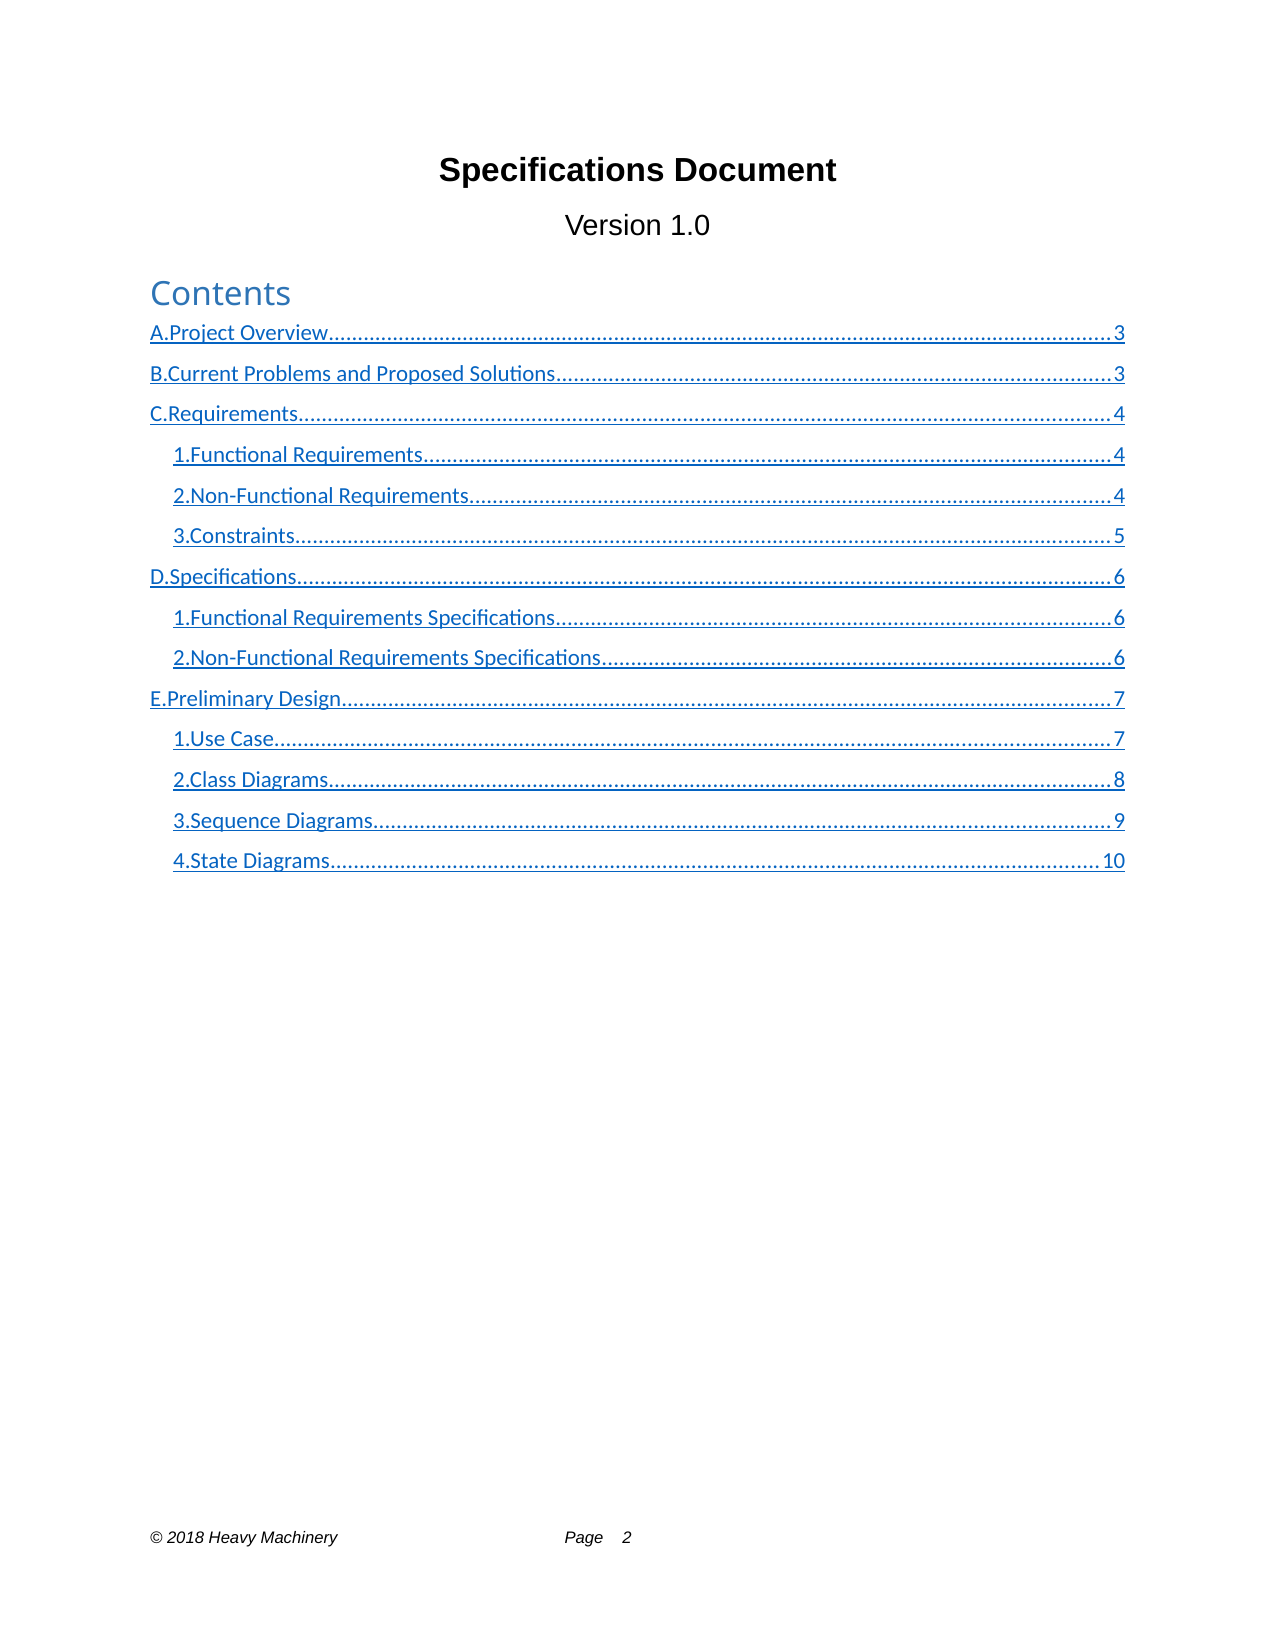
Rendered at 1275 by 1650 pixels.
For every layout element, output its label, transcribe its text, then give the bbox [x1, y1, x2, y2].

text 1.Use Case 7 [173, 724, 1125, 749]
text 3.Constraints 5 [173, 521, 1125, 546]
text 3.Sequence Diagrams 9 [173, 806, 1125, 830]
subtitle Contents [150, 269, 1125, 315]
text D.Specifications 6 [150, 562, 1125, 586]
text 4.State Diagrams 10 [173, 846, 1125, 871]
text E.Preliminary Design 7 [150, 684, 1125, 708]
text 2.Non-Functional Requirements 4 [173, 481, 1125, 505]
text B.Current Problems and Proposed Solutions 3 [150, 359, 1125, 383]
text 1.Functional Requirements 4 [173, 440, 1125, 464]
text 2.Non-Functional Requirements Specifications 6 [173, 643, 1125, 667]
text A.Project Overview 3 [150, 318, 1125, 342]
text C.Requirements 4 [150, 399, 1125, 424]
text 2.Class Diagrams 8 [173, 765, 1125, 789]
text Version 1.0 [150, 208, 1125, 242]
text Specifications Document [150, 150, 1125, 188]
text 1.Functional Requirements Specifications 6 [173, 603, 1125, 627]
